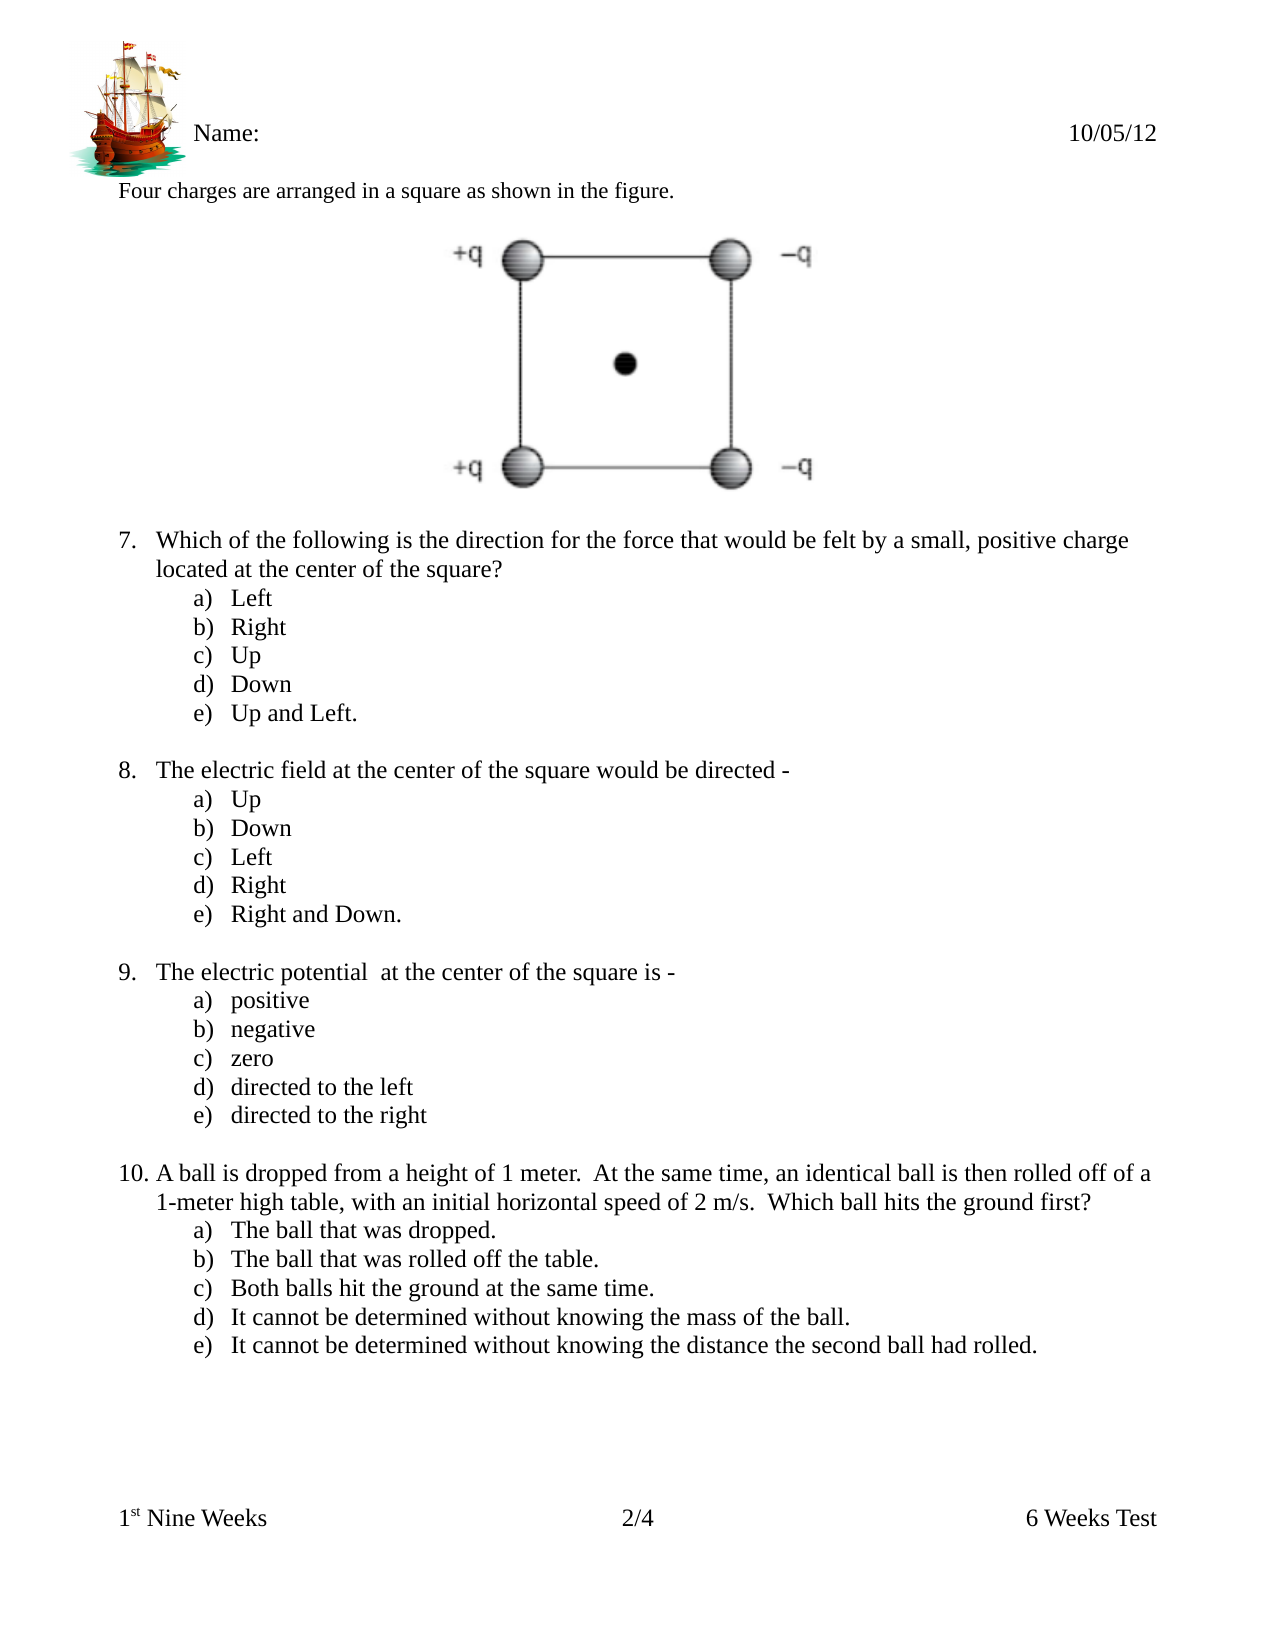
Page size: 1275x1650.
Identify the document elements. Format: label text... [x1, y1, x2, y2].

list The ball that was rolled off the table. [193, 1244, 1157, 1273]
list Up and Left. [193, 698, 1157, 727]
picture [421, 217, 854, 526]
list The ball that was dropped. [193, 1216, 1157, 1244]
list Both balls hit the ground at the same time. [193, 1273, 1157, 1302]
list The electric potential at the center of the square is - [118, 957, 1157, 986]
list Right [193, 612, 1157, 641]
list zero [193, 1043, 1157, 1072]
list directed to the left [193, 1072, 1157, 1101]
picture [68, 41, 186, 177]
list The electric field at the center of the square would be directed - [118, 756, 1157, 784]
list Up [193, 784, 1157, 813]
list It cannot be determined without knowing the distance the second ball had rolled. [193, 1331, 1157, 1359]
text Four charges are arranged in a square as shown in the figure. [118, 176, 1157, 203]
list negative [193, 1014, 1157, 1043]
list Up [193, 641, 1157, 669]
list Down [193, 669, 1157, 698]
list positive [193, 986, 1157, 1014]
list Down [193, 813, 1157, 842]
list Right and Down. [193, 899, 1157, 928]
list Right [193, 871, 1157, 899]
list Left [193, 583, 1157, 612]
list Which of the following is the direction for the force that would be felt by a small, positive charge located at the center of the square? [118, 203, 1157, 583]
list directed to the right [193, 1101, 1157, 1129]
list Left [193, 842, 1157, 871]
list It cannot be determined without knowing the mass of the ball. [193, 1302, 1157, 1331]
list A ball is dropped from a height of 1 meter. At the same time, an identical ball is then rolled off of a 1-meter high table, with an initial horizontal speed of 2 m/s. Which ball hits the ground first? [118, 1158, 1157, 1216]
